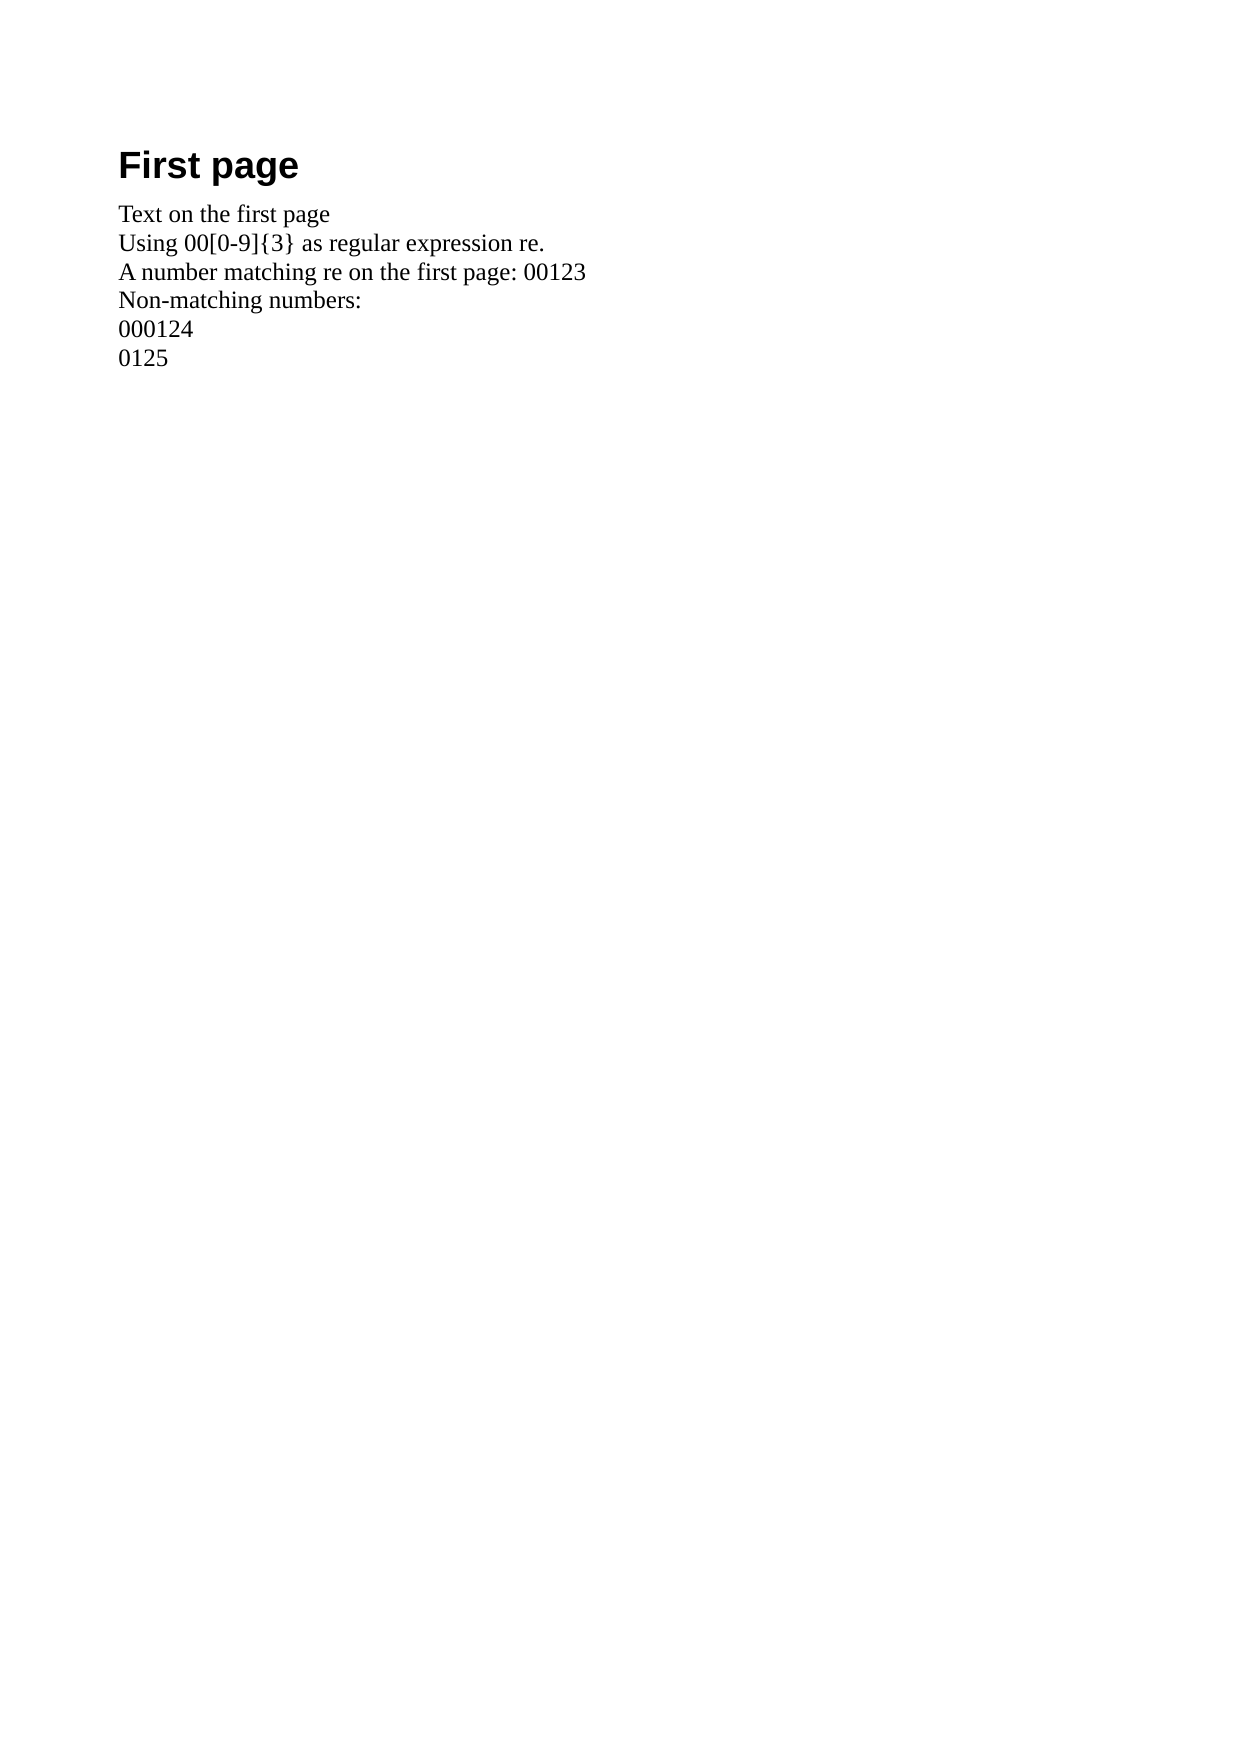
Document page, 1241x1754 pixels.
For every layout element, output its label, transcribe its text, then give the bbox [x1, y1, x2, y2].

text A number matching re on the first page: 00123 [118, 257, 1122, 286]
text Non-matching numbers: [118, 286, 1122, 314]
text 000124 [118, 314, 1122, 343]
subtitle First page [118, 143, 1122, 187]
text Using 00[0-9]{3} as regular expression re. [118, 228, 1122, 257]
text Text on the first page [118, 199, 1122, 228]
text 0125 [118, 343, 1122, 372]
